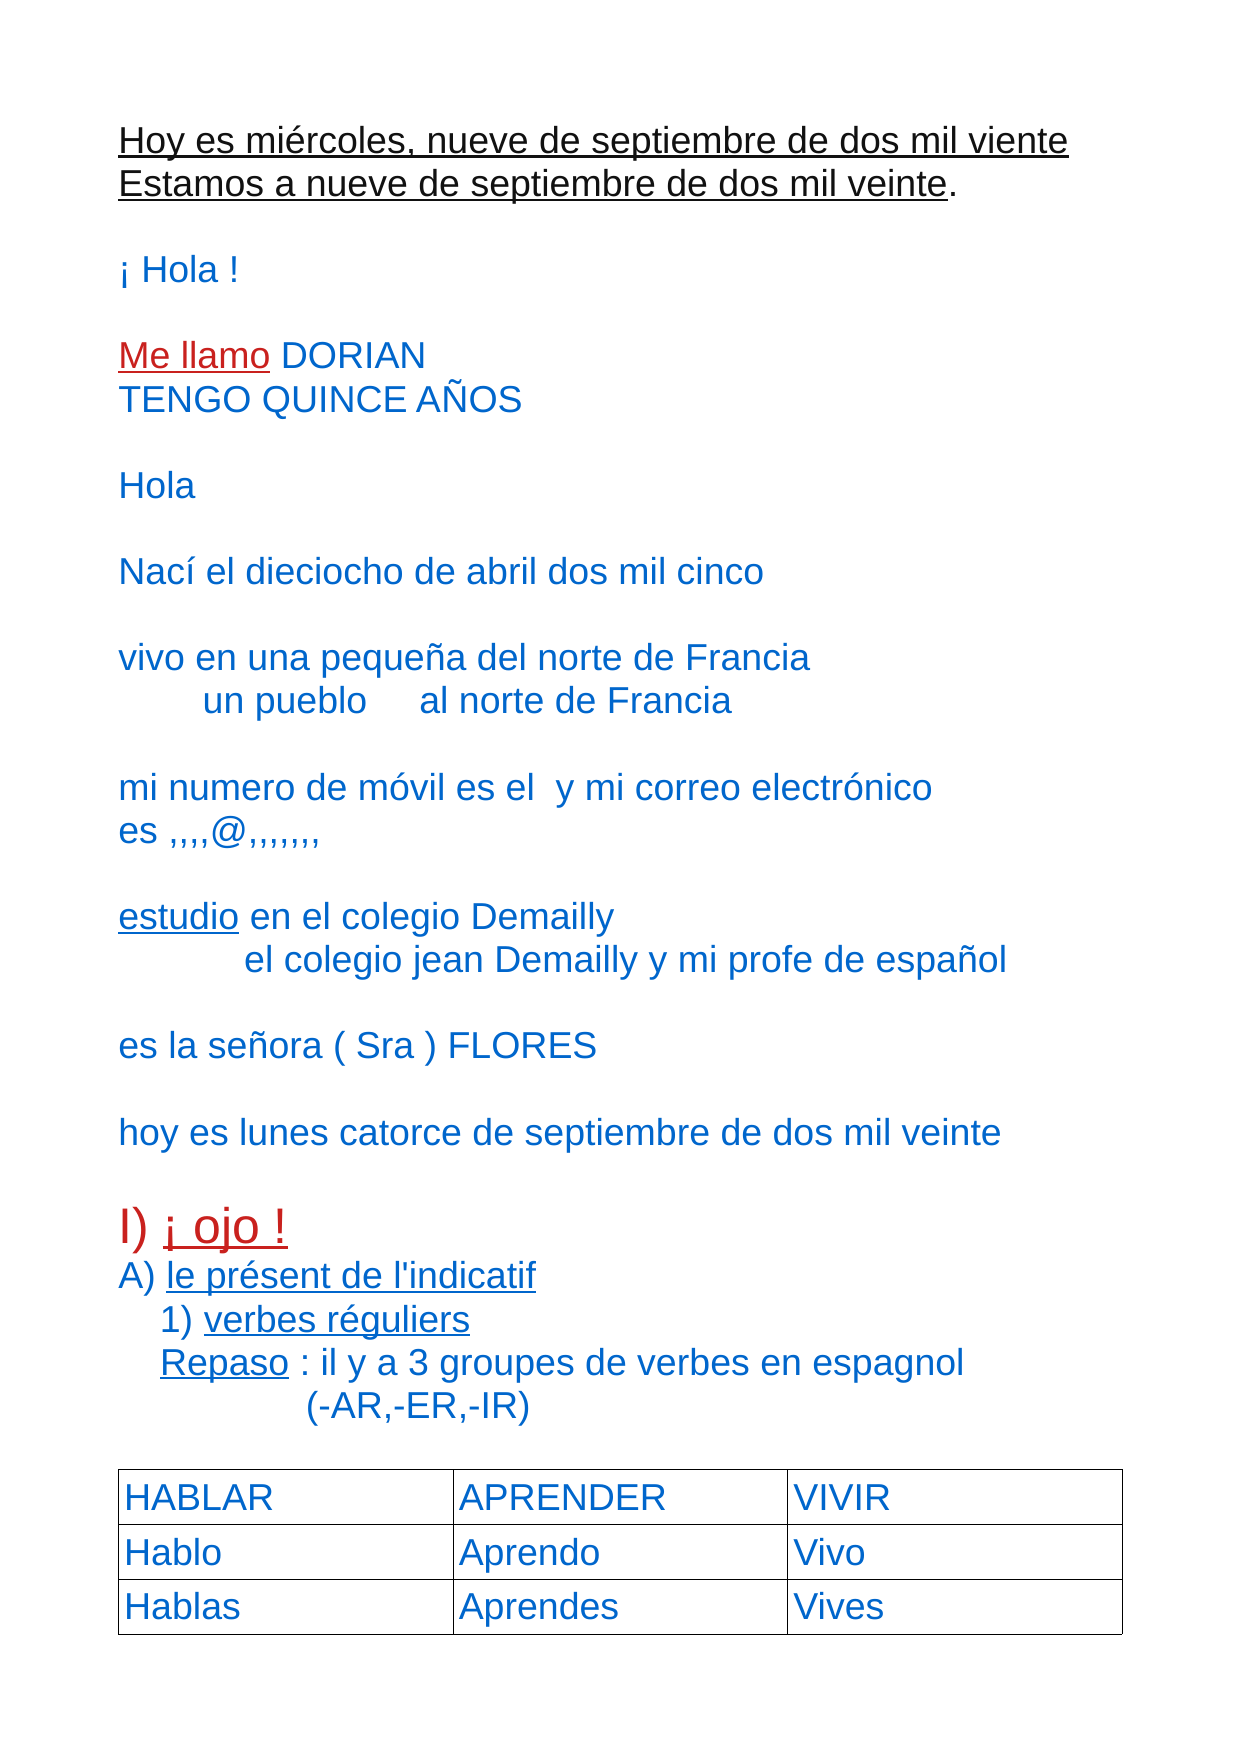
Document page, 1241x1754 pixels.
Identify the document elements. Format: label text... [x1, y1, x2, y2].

text Nací el dieciocho de abril dos mil cinco [118, 549, 1122, 592]
table_cell Aprendes [454, 1580, 787, 1633]
text hoy es lunes catorce de septiembre de dos mil veinte [118, 1110, 1122, 1153]
text I) ¡ ojo ! [118, 1196, 1122, 1254]
text el colegio jean Demailly y mi profe de español [118, 937, 1122, 981]
table_header VIVIR [788, 1470, 1122, 1524]
table_cell Vives [788, 1580, 1122, 1633]
text 1) verbes réguliers [118, 1297, 1122, 1340]
text ¡ Hola ! [118, 247, 1122, 291]
text Repaso : il y a 3 groupes de verbes en espagnol [118, 1340, 1122, 1383]
text un pueblo al norte de Francia [118, 679, 1122, 722]
text TENGO QUINCE AÑOS [118, 377, 1122, 420]
table_header APRENDER [454, 1470, 787, 1524]
text Estamos a nueve de septiembre de dos mil veinte. [118, 161, 1122, 204]
list (-AR,-ER,-IR) [268, 1383, 1122, 1426]
table_cell Aprendo [454, 1525, 787, 1579]
text Hola [118, 463, 1122, 506]
text vivo en una pequeña del norte de Francia [118, 636, 1122, 679]
text mi numero de móvil es el y mi correo electrónico es ,,,,@,,,,,,, [118, 765, 1122, 851]
text Hoy es miércoles, nueve de septiembre de dos mil viente [118, 118, 1122, 161]
text A) le présent de l'indicatif [118, 1254, 1122, 1297]
text estudio en el colegio Demailly [118, 894, 1122, 937]
table_cell Hablo [119, 1525, 453, 1579]
table_cell Vivo [788, 1525, 1122, 1579]
table_header HABLAR [119, 1470, 453, 1524]
text es la señora ( Sra ) FLORES [118, 1024, 1122, 1067]
table_cell Hablas [119, 1580, 453, 1633]
text Me llamo DORIAN [118, 334, 1122, 377]
